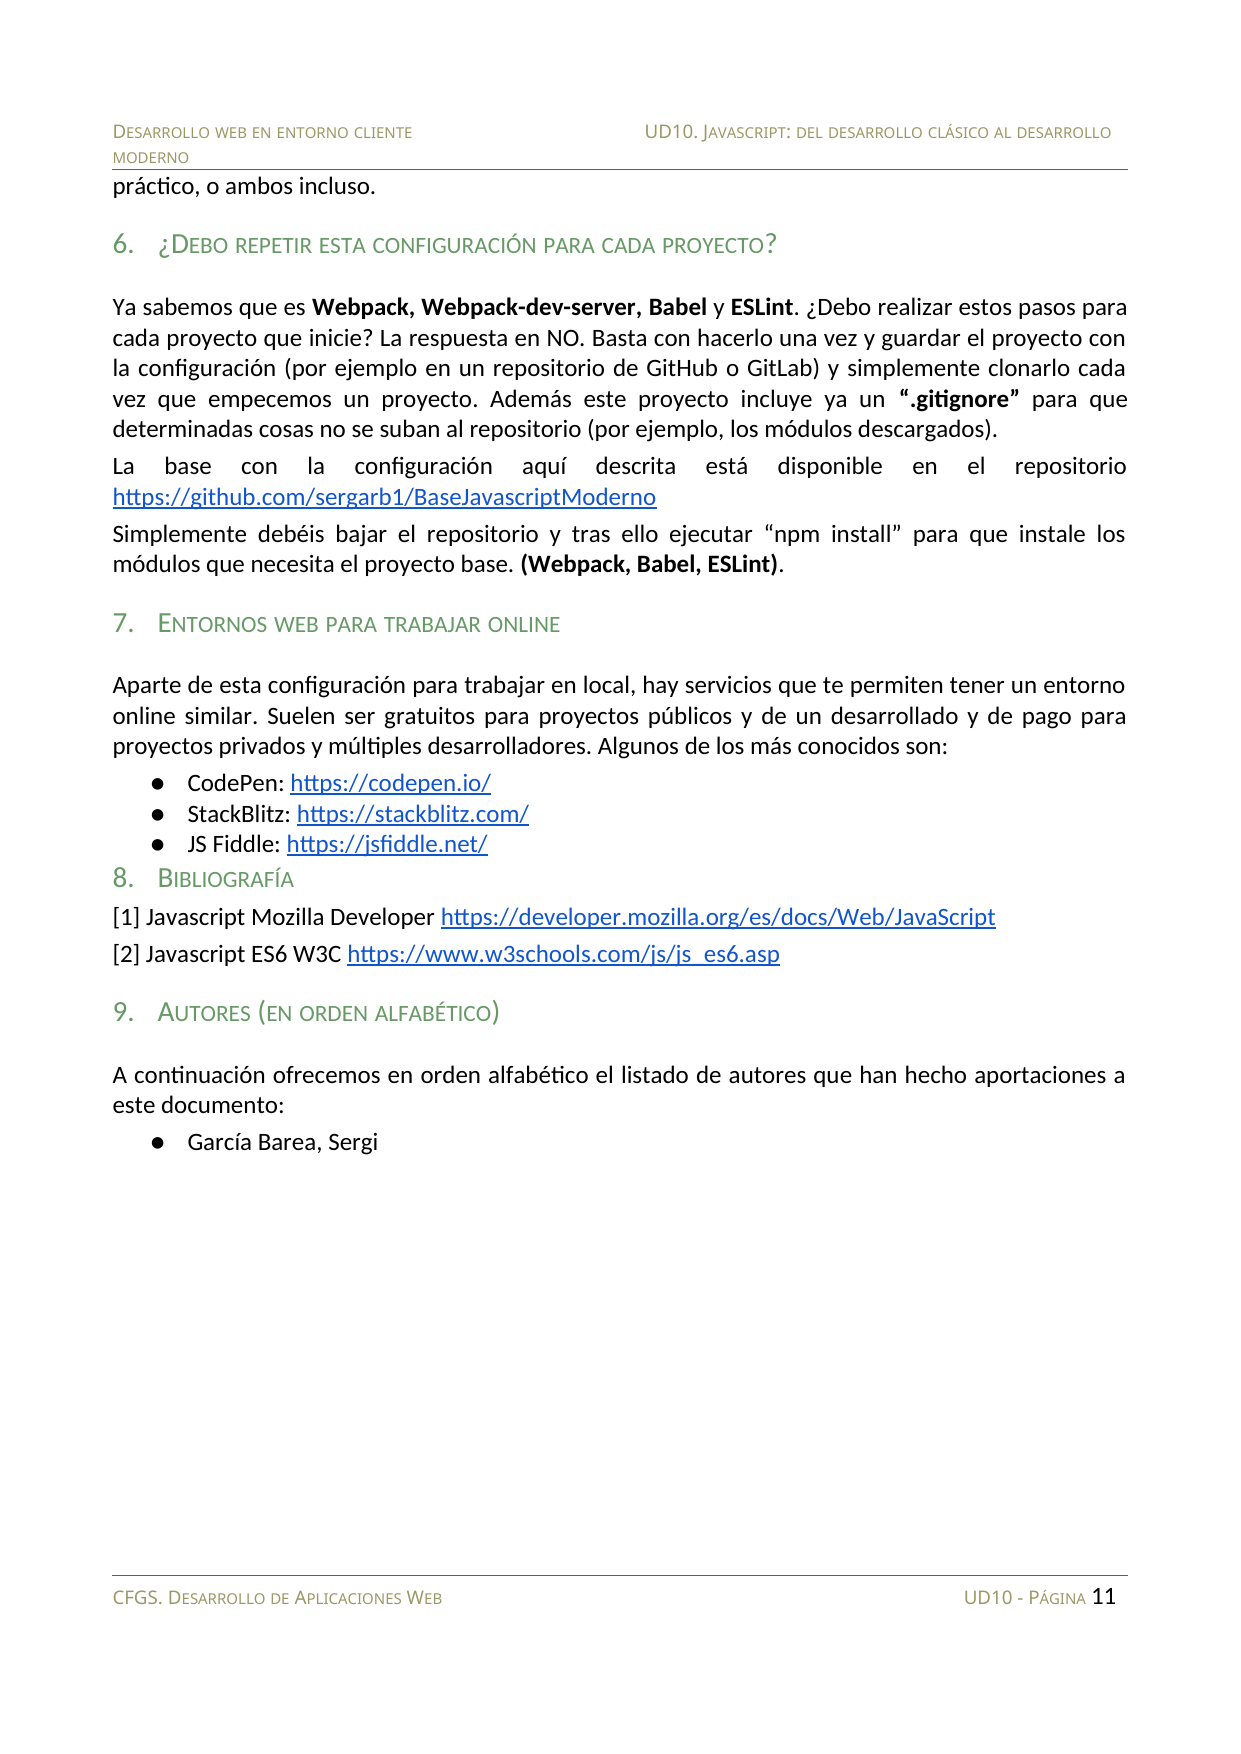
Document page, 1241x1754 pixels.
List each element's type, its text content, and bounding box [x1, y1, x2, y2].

text A continuación ofrecemos en orden alfabético el listado de autores que han hecho aportaciones a este documento: [112, 1059, 1128, 1120]
subtitle Entornos web para trabajar online [112, 604, 1128, 639]
text Ya sabemos que es Webpack, Webpack-dev-server, Babel y ESLint. ¿Debo realizar estos pasos para cada proyecto que inicie? La respuesta en NO. Basta con hacerlo una vez y guardar el proyecto con la configuración (por ejemplo en un repositorio de GitHub o GitLab) y simplemente clonarlo cada vez que empecemos un proyecto. Además este proyecto incluye ya un “.gitignore” para que determinadas cosas no se suban al repositorio (por ejemplo, los módulos descargados). [112, 291, 1128, 444]
text [1] Javascript Mozilla Developer https://developer.mozilla.org/es/docs/Web/JavaScript [112, 901, 1128, 932]
subtitle Autores (en orden alfabético) [112, 993, 1128, 1029]
subtitle Bibliografía [112, 859, 1128, 894]
text Simplemente debéis bajar el repositorio y tras ello ejecutar “npm install” para que instale los módulos que necesita el proyecto base. (Webpack, Babel, ESLint). [112, 518, 1128, 579]
text [2] Javascript ES6 W3C https://www.w3schools.com/js/js_es6.asp [112, 938, 1128, 968]
list JS Fiddle: https://jsfiddle.net/ [150, 828, 1128, 859]
list García Barea, Sergi [150, 1127, 1128, 1157]
text Aparte de esta configuración para trabajar en local, hay servicios que te permiten tener un entorno online similar. Suelen ser gratuitos para proyectos públicos y de un desarrollado y de pago para proyectos privados y múltiples desarrolladores. Algunos de los más conocidos son: [112, 669, 1128, 761]
text La base con la configuración aquí descrita está disponible en el repositorio https://github.com/sergarb1/BaseJavascriptModerno [112, 450, 1128, 511]
list CodePen: https://codepen.io/ [150, 767, 1128, 798]
list StackBlitz: https://stackblitz.com/ [150, 798, 1128, 828]
subtitle ¿Debo repetir esta configuración para cada proyecto? [112, 226, 1128, 261]
text práctico, o ambos incluso. [112, 170, 1128, 201]
